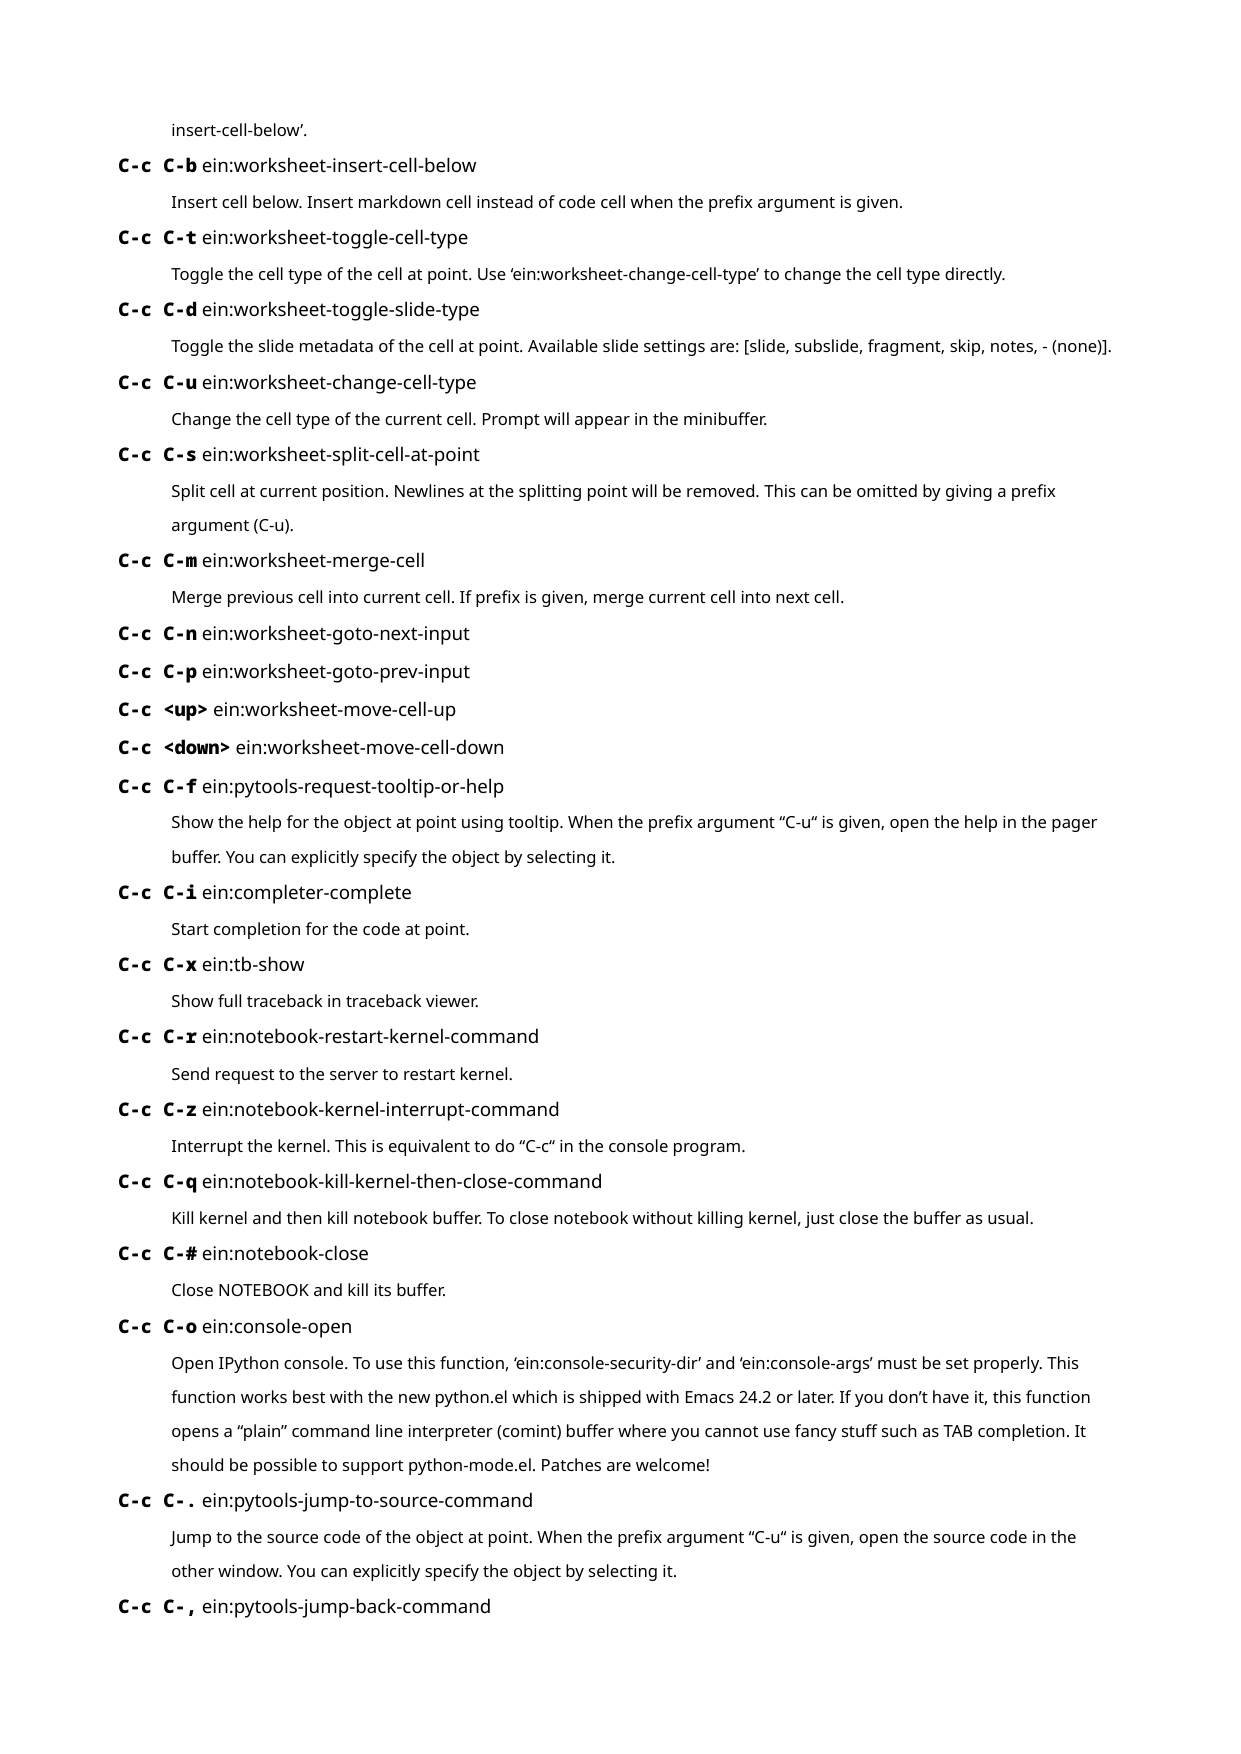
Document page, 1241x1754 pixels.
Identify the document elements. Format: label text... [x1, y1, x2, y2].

text Toggle the cell type of the cell at point. Use ‘ein:worksheet-change-cell-type’ to change the cell type directly. [171, 263, 1122, 285]
text Open IPython console. To use this function, ‘ein:console-security-dir’ and ‘ein:console-args’ must be set properly. This function works best with the new python.el which is shipped with Emacs 24.2 or later. If you don’t have it, this function opens a “plain” command line interpreter (comint) buffer where you cannot use fancy stuff such as TAB completion. It should be possible to support python-mode.el. Patches are welcome! [171, 1351, 1122, 1476]
text C-c C-n ein:worksheet-goto-next-input [118, 620, 1122, 646]
text C-c C-t ein:worksheet-toggle-cell-type [118, 224, 1122, 250]
text C-c <down> ein:worksheet-move-cell-down [118, 735, 1122, 760]
text Merge previous cell into current cell. If prefix is given, merge current cell into next cell. [171, 586, 1122, 609]
text Insert cell below. Insert markdown cell instead of code cell when the prefix argument is given. [171, 190, 1122, 213]
text C-c C-p ein:worksheet-goto-prev-input [118, 658, 1122, 684]
text C-c C-m ein:worksheet-merge-cell [118, 548, 1122, 573]
text Close NOTEBOOK and kill its buffer. [171, 1279, 1122, 1302]
text C-c C-u ein:worksheet-change-cell-type [118, 369, 1122, 394]
text C-c C-o ein:console-open [118, 1313, 1122, 1338]
text Jump to the source code of the object at point. When the prefix argument ‘‘C-u‘‘ is given, open the source code in the other window. You can explicitly specify the object by selecting it. [171, 1526, 1122, 1582]
text Split cell at current position. Newlines at the splitting point will be removed. This can be omitted by giving a prefix argument (C-u). [171, 479, 1122, 536]
text C-c <up> ein:worksheet-move-cell-up [118, 696, 1122, 722]
text Start completion for the code at point. [171, 917, 1122, 940]
text C-c C-i ein:completer-complete [118, 879, 1122, 905]
text C-c C-. ein:pytools-jump-to-source-command [118, 1487, 1122, 1513]
text Show the help for the object at point using tooltip. When the prefix argument ‘‘C-u‘‘ is given, open the help in the pager buffer. You can explicitly specify the object by selecting it. [171, 811, 1122, 868]
text C-c C-, ein:pytools-jump-back-command [118, 1594, 1122, 1619]
text C-c C-f ein:pytools-request-tooltip-or-help [118, 773, 1122, 798]
text C-c C-b ein:worksheet-insert-cell-below [118, 152, 1122, 178]
text insert-cell-below’. [171, 118, 1122, 141]
text C-c C-s ein:worksheet-split-cell-at-point [118, 441, 1122, 467]
text Interrupt the kernel. This is equivalent to do ‘‘C-c‘‘ in the console program. [171, 1134, 1122, 1157]
text C-c C-# ein:notebook-close [118, 1241, 1122, 1266]
text C-c C-x ein:tb-show [118, 952, 1122, 977]
text C-c C-q ein:notebook-kill-kernel-then-close-command [118, 1168, 1122, 1194]
text Show full traceback in traceback viewer. [171, 990, 1122, 1012]
text Change the cell type of the current cell. Prompt will appear in the minibuffer. [171, 407, 1122, 430]
text Kill kernel and then kill notebook buffer. To close notebook without killing kernel, just close the buffer as usual. [171, 1207, 1122, 1229]
text C-c C-d ein:worksheet-toggle-slide-type [118, 297, 1122, 322]
text C-c C-r ein:notebook-restart-kernel-command [118, 1024, 1122, 1049]
text C-c C-z ein:notebook-kernel-interrupt-command [118, 1096, 1122, 1122]
text Send request to the server to restart kernel. [171, 1062, 1122, 1085]
text Toggle the slide metadata of the cell at point. Available slide settings are: [slide, subslide, fragment, skip, notes, - (none)]. [171, 335, 1122, 358]
